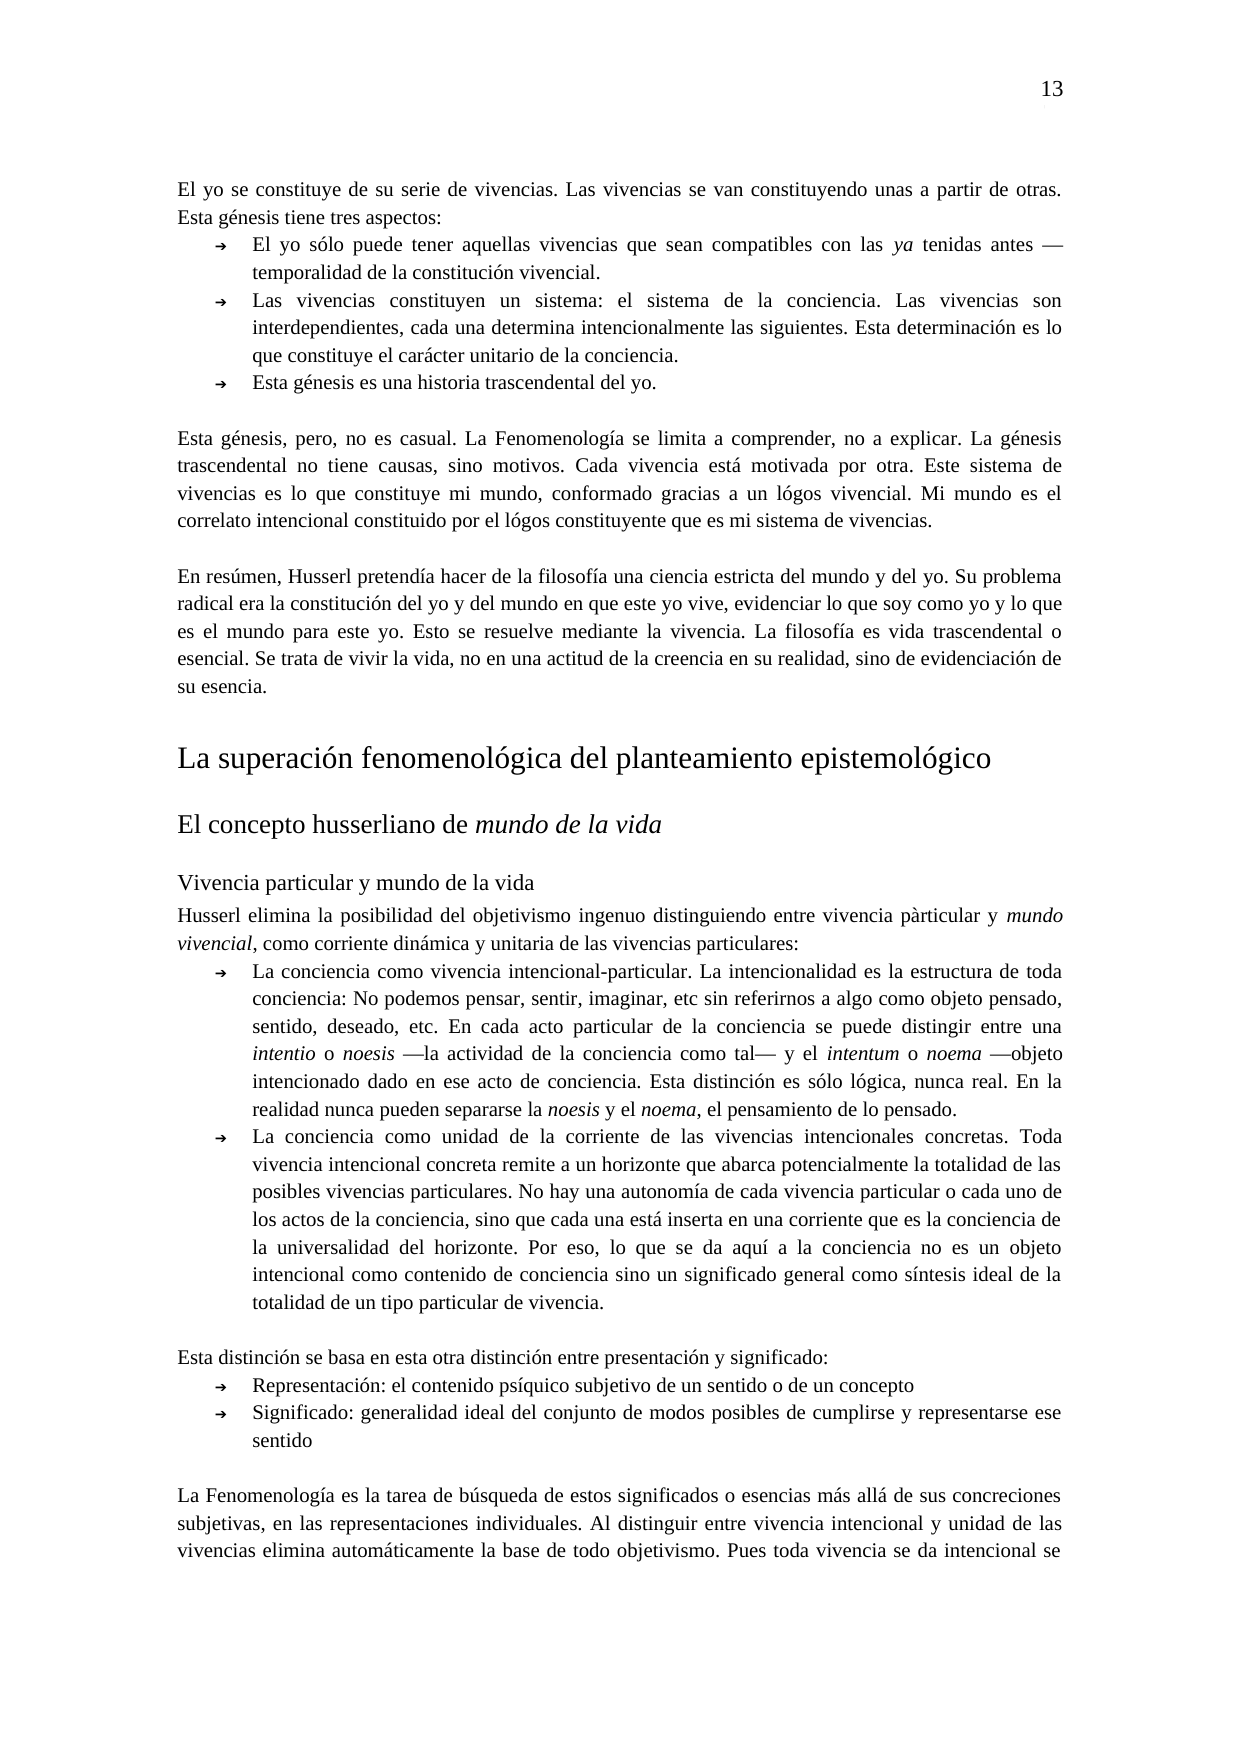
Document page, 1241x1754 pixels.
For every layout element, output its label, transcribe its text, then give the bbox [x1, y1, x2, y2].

list El yo sólo puede tener aquellas vivencias que sean compatibles con las ya tenidas antes —temporalidad de la constitución vivencial. [214, 232, 1063, 284]
text El yo se constituye de su serie de vivencias. Las vivencias se van constituyendo unas a partir de otras. Esta génesis tiene tres aspectos: [177, 177, 1063, 229]
list La conciencia como unidad de la corriente de las vivencias intencionales concretas. Toda vivencia intencional concreta remite a un horizonte que abarca potencialmente la totalidad de las posibles vivencias particulares. No hay una autonomía de cada vivencia particular o cada uno de los actos de la conciencia, sino que cada una está inserta en una corriente que es la conciencia de la universalidad del horizonte. Por eso, lo que se da aquí a la conciencia no es un objeto intencional como contenido de conciencia sino un significado general como síntesis ideal de la totalidad de un tipo particular de vivencia. [214, 1124, 1063, 1314]
list Las vivencias constituyen un sistema: el sistema de la conciencia. Las vivencias son interdependientes, cada una determina intencionalmente las siguientes. Esta determinación es lo que constituye el carácter unitario de la conciencia. [214, 287, 1063, 367]
text Esta génesis, pero, no es casual. La Fenomenología se limita a comprender, no a explicar. La génesis trascendental no tiene causas, sino motivos. Cada vivencia está motivada por otra. Este sistema de vivencias es lo que constituye mi mundo, conformado gracias a un lógos vivencial. Mi mundo es el correlato intencional constituido por el lógos constituyente que es mi sistema de vivencias. [177, 426, 1063, 532]
subtitle El concepto husserliano de mundo de la vida [177, 808, 1063, 839]
list Representación: el contenido psíquico subjetivo de un sentido o de un concepto [214, 1373, 1063, 1397]
text Esta distinción se basa en esta otra distinción entre presentación y significado: [177, 1345, 1063, 1369]
text En resúmen, Husserl pretendía hacer de la filosofía una ciencia estricta del mundo y del yo. Su problema radical era la constitución del yo y del mundo en que este yo vive, evidenciar lo que soy como yo y lo que es el mundo para este yo. Esto se resuelve mediante la vivencia. La filosofía es vida trascendental o esencial. Se trata de vivir la vida, no en una actitud de la creencia en su realidad, sino de evidenciación de su esencia. [177, 563, 1063, 698]
list La conciencia como vivencia intencional-particular. La intencionalidad es la estructura de toda conciencia: No podemos pensar, sentir, imaginar, etc sin referirnos a algo como objeto pensado, sentido, deseado, etc. En cada acto particular de la conciencia se puede distingir entre una intentio o noesis —la actividad de la conciencia como tal— y el intentum o noema —objeto intencionado dado en ese acto de conciencia. Esta distinción es sólo lógica, nunca real. En la realidad nunca pueden separarse la noesis y el noema, el pensamiento de lo pensado. [214, 958, 1063, 1121]
text Husserl elimina la posibilidad del objetivismo ingenuo distinguiendo entre vivencia pàrticular y mundo vivencial, como corriente dinámica y unitaria de las vivencias particulares: [177, 903, 1063, 955]
subtitle Vivencia particular y mundo de la vida [177, 869, 1063, 895]
text La Fenomenología es la tarea de búsqueda de estos significados o esencias más allá de sus concreciones subjetivas, en las representaciones individuales. Al distinguir entre vivencia intencional y unidad de las vivencias elimina automáticamente la base de todo objetivismo. Pues toda vivencia se da intencional se [177, 1483, 1063, 1562]
list Significado: generalidad ideal del conjunto de modos posibles de cumplirse y representarse ese sentido [214, 1400, 1063, 1452]
subtitle La superación fenomenológica del planteamiento epistemológico [177, 739, 1063, 775]
list Esta génesis es una historia trascendental del yo. [214, 370, 1063, 394]
